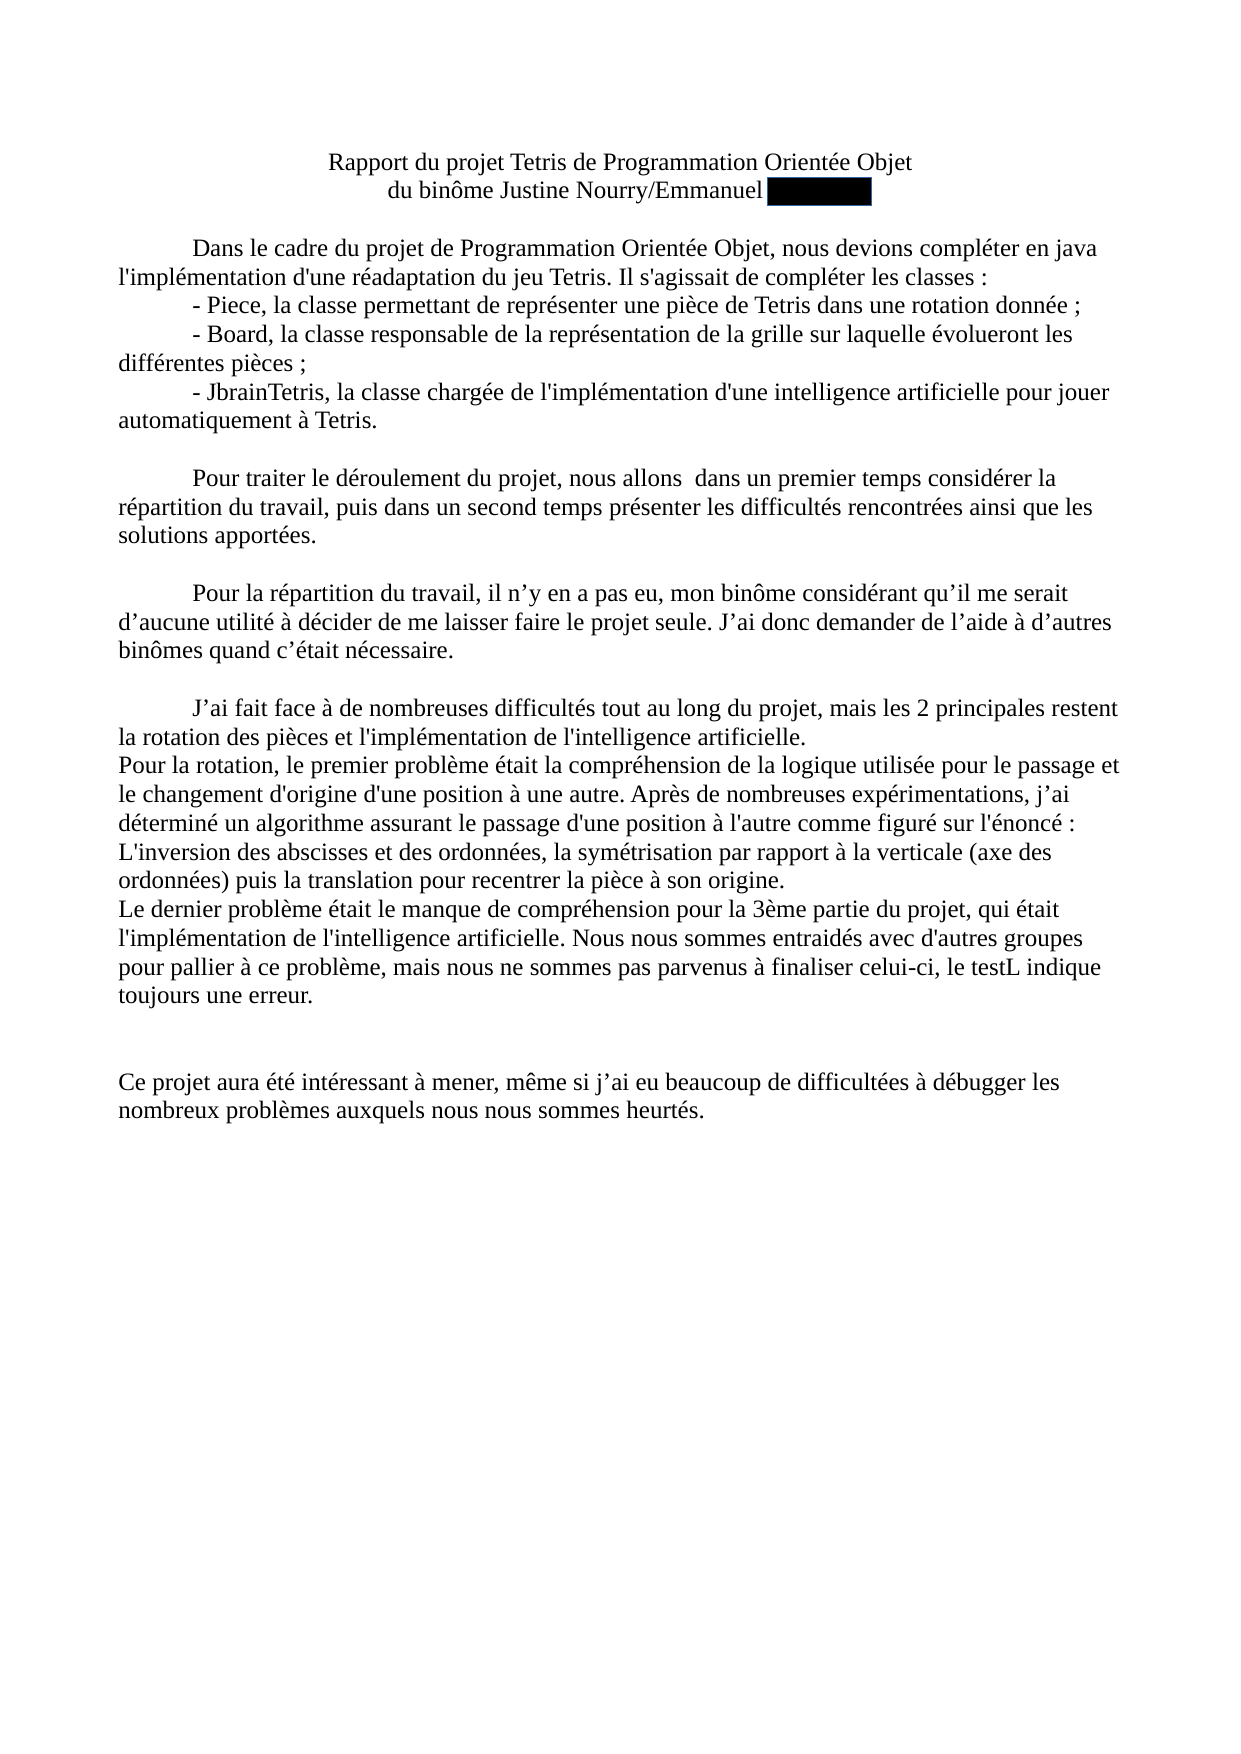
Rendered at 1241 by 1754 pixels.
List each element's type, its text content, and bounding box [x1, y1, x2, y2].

text Ce projet aura été intéressant à mener, même si j’ai eu beaucoup de difficultées à débugger les nombreux problèmes auxquels nous nous sommes heurtés. [118, 1067, 1122, 1124]
text du binôme Justine Nourry/Emmanuel Philippe [118, 176, 1122, 204]
text - Piece, la classe permettant de représenter une pièce de Tetris dans une rotation donnée ; [118, 291, 1122, 319]
text - JbrainTetris, la classe chargée de l'implémentation d'une intelligence artificielle pour jouer automatiquement à Tetris. [118, 377, 1122, 434]
text Pour la répartition du travail, il n’y en a pas eu, mon binôme considérant qu’il me serait d’aucune utilité à décider de me laisser faire le projet seule. J’ai donc demander de l’aide à d’autres binômes quand c’était nécessaire. [118, 578, 1122, 664]
text - Board, la classe responsable de la représentation de la grille sur laquelle évolueront les différentes pièces ; [118, 319, 1122, 377]
text Pour la rotation, le premier problème était la compréhension de la logique utilisée pour le passage et le changement d'origine d'une position à une autre. Après de nombreuses expérimentations, j’ai déterminé un algorithme assurant le passage d'une position à l'autre comme figuré sur l'énoncé : L'inversion des abscisses et des ordonnées, la symétrisation par rapport à la verticale (axe des ordonnées) puis la translation pour recentrer la pièce à son origine. [118, 751, 1122, 894]
text Dans le cadre du projet de Programmation Orientée Objet, nous devions compléter en java l'implémentation d'une réadaptation du jeu Tetris. Il s'agissait de compléter les classes : [118, 233, 1122, 291]
text Le dernier problème était le manque de compréhension pour la 3ème partie du projet, qui était l'implémentation de l'intelligence artificielle. Nous nous sommes entraidés avec d'autres groupes pour pallier à ce problème, mais nous ne sommes pas parvenus à finaliser celui-ci, le testL indique toujours une erreur. [118, 894, 1122, 1009]
text Pour traiter le déroulement du projet, nous allons dans un premier temps considérer la répartition du travail, puis dans un second temps présenter les difficultés rencontrées ainsi que les solutions apportées. [118, 463, 1122, 549]
text J’ai fait face à de nombreuses difficultés tout au long du projet, mais les 2 principales restent la rotation des pièces et l'implémentation de l'intelligence artificielle. [118, 693, 1122, 751]
text Rapport du projet Tetris de Programmation Orientée Objet [118, 147, 1122, 176]
